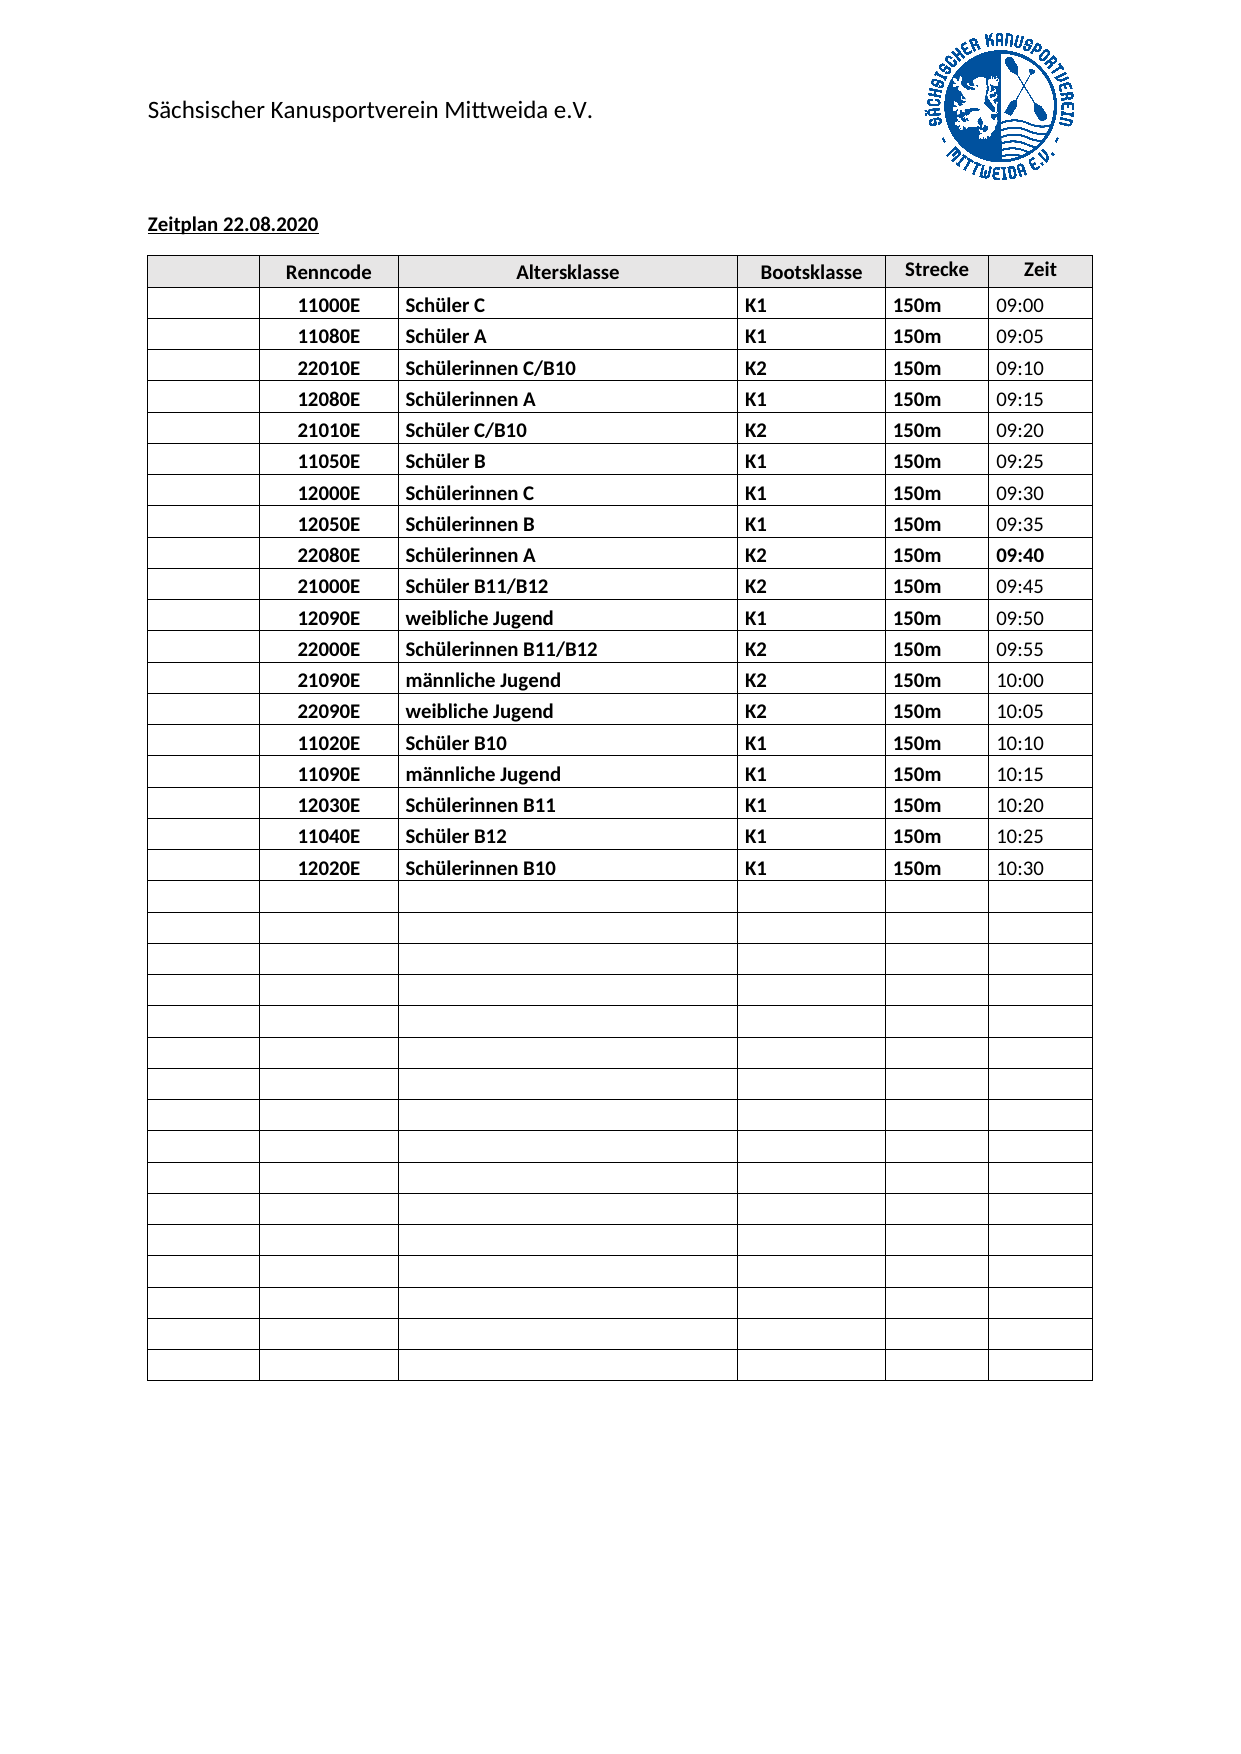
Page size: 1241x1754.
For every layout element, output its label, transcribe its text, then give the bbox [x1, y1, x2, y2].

table_cell 09:45 [989, 569, 1092, 599]
table_cell [886, 1225, 988, 1255]
table_cell Schüler A [399, 319, 737, 349]
table_cell [148, 475, 259, 505]
table_cell 21010E [260, 413, 398, 443]
table_cell K2 [738, 569, 885, 599]
picture [920, 27, 1080, 186]
table_cell 150m [886, 663, 988, 693]
table_cell [148, 319, 259, 349]
table_cell 150m [886, 788, 988, 818]
table_cell [738, 913, 885, 943]
table_cell weibliche Jugend [399, 600, 737, 630]
table_cell 12090E [260, 600, 398, 630]
table_cell K1 [738, 756, 885, 787]
table_cell [399, 1163, 737, 1193]
table_cell [886, 1163, 988, 1193]
table_cell [148, 538, 259, 568]
table_cell [148, 600, 259, 630]
table_cell 12030E [260, 788, 398, 818]
table_cell Schüler B [399, 444, 737, 474]
table_cell [260, 1225, 398, 1255]
table_cell Schülerinnen B [399, 506, 737, 537]
table_cell [399, 1350, 737, 1380]
table_cell [148, 1131, 259, 1162]
table_cell [260, 1100, 398, 1130]
table_cell [260, 1038, 398, 1068]
table_cell [260, 1350, 398, 1380]
table_cell [148, 819, 259, 849]
table_cell [148, 1350, 259, 1380]
table_cell Schülerinnen A [399, 538, 737, 568]
table_cell [399, 913, 737, 943]
table_cell K2 [738, 631, 885, 662]
table_cell K1 [738, 725, 885, 755]
table_cell [148, 975, 259, 1005]
table_cell 150m [886, 819, 988, 849]
table_cell [399, 1100, 737, 1130]
table_cell [886, 1100, 988, 1130]
table_cell 12000E [260, 475, 398, 505]
table_cell [399, 944, 737, 974]
table_cell [738, 1288, 885, 1318]
table_cell [260, 944, 398, 974]
table_header Strecke [886, 256, 988, 287]
table_cell [886, 913, 988, 943]
table_cell [399, 1256, 737, 1287]
table_cell [399, 1131, 737, 1162]
table_cell [399, 1069, 737, 1099]
table_cell [148, 350, 259, 380]
table_cell [886, 944, 988, 974]
table_cell Schülerinnen C [399, 475, 737, 505]
table_cell [886, 975, 988, 1005]
table_cell [738, 944, 885, 974]
table_cell 11040E [260, 819, 398, 849]
table_cell [989, 1069, 1092, 1099]
table_cell [148, 1194, 259, 1224]
table_cell [886, 1006, 988, 1037]
table_cell [989, 881, 1092, 912]
table_cell [886, 1069, 988, 1099]
table_cell [886, 1131, 988, 1162]
table_cell [399, 1288, 737, 1318]
table_cell 11050E [260, 444, 398, 474]
table_cell 11090E [260, 756, 398, 787]
table_cell [738, 1163, 885, 1193]
table_cell [738, 1006, 885, 1037]
table_cell [260, 913, 398, 943]
table_cell 11080E [260, 319, 398, 349]
table_cell [148, 913, 259, 943]
table_cell [989, 1163, 1092, 1193]
table_cell K1 [738, 319, 885, 349]
table_cell [148, 288, 259, 318]
table_cell 150m [886, 381, 988, 412]
table_cell K1 [738, 288, 885, 318]
table_cell Schüler C/B10 [399, 413, 737, 443]
table_cell [148, 1256, 259, 1287]
table_cell 09:40 [989, 538, 1092, 568]
table_cell [886, 881, 988, 912]
table_cell 150m [886, 600, 988, 630]
table_cell K2 [738, 663, 885, 693]
table_cell K1 [738, 819, 885, 849]
table_cell 09:00 [989, 288, 1092, 318]
table_cell [886, 1038, 988, 1068]
table_cell 09:05 [989, 319, 1092, 349]
table_cell 150m [886, 694, 988, 724]
table_cell K1 [738, 475, 885, 505]
table_cell K1 [738, 788, 885, 818]
table_cell [886, 1256, 988, 1287]
table_cell [260, 1006, 398, 1037]
table_cell 150m [886, 569, 988, 599]
table_cell 150m [886, 350, 988, 380]
table_cell Schüler B10 [399, 725, 737, 755]
table_cell [148, 1038, 259, 1068]
table_cell K2 [738, 350, 885, 380]
table_cell 12080E [260, 381, 398, 412]
table_header Bootsklasse [738, 256, 885, 287]
table_cell K1 [738, 506, 885, 537]
table_cell [148, 694, 259, 724]
table_cell 21090E [260, 663, 398, 693]
table_cell [148, 1006, 259, 1037]
table_cell [738, 1194, 885, 1224]
table_cell 150m [886, 850, 988, 880]
table_cell 150m [886, 756, 988, 787]
table_cell Schülerinnen C/B10 [399, 350, 737, 380]
table_cell [738, 1256, 885, 1287]
table_cell K2 [738, 538, 885, 568]
table_cell [989, 1194, 1092, 1224]
table_cell [399, 1194, 737, 1224]
table_cell 09:15 [989, 381, 1092, 412]
table_cell Schüler B11/B12 [399, 569, 737, 599]
table_cell [989, 944, 1092, 974]
table_cell 22090E [260, 694, 398, 724]
table_header Altersklasse [399, 256, 737, 287]
table_cell K1 [738, 600, 885, 630]
table_cell [148, 850, 259, 880]
table_cell [260, 1131, 398, 1162]
table_cell [738, 1319, 885, 1349]
table_cell [148, 944, 259, 974]
table_cell 150m [886, 506, 988, 537]
table_cell [148, 1100, 259, 1130]
table_cell [399, 1319, 737, 1349]
table_cell [399, 1225, 737, 1255]
text Zeitplan 22.08.2020 [148, 211, 1093, 237]
table_cell Schülerinnen A [399, 381, 737, 412]
table_cell [989, 975, 1092, 1005]
table_cell [738, 881, 885, 912]
table_cell [260, 975, 398, 1005]
table_cell [148, 413, 259, 443]
table_cell [738, 1225, 885, 1255]
table_cell 150m [886, 538, 988, 568]
table_cell 09:55 [989, 631, 1092, 662]
table_cell Schüler B12 [399, 819, 737, 849]
table_cell [989, 913, 1092, 943]
table_cell 10:05 [989, 694, 1092, 724]
table_cell 11020E [260, 725, 398, 755]
table_cell [399, 1006, 737, 1037]
table_cell 150m [886, 413, 988, 443]
table_cell [148, 1069, 259, 1099]
table_cell 09:30 [989, 475, 1092, 505]
table_cell [260, 1069, 398, 1099]
table_cell 10:00 [989, 663, 1092, 693]
table_cell [148, 663, 259, 693]
table_cell [260, 1288, 398, 1318]
table_cell 150m [886, 319, 988, 349]
table_cell 12050E [260, 506, 398, 537]
table_header Renncode [260, 256, 398, 287]
table_cell [148, 1288, 259, 1318]
table_cell [738, 975, 885, 1005]
table_cell [148, 381, 259, 412]
table_cell 10:10 [989, 725, 1092, 755]
table_cell [260, 881, 398, 912]
table_cell [148, 725, 259, 755]
table_cell Schülerinnen B11/B12 [399, 631, 737, 662]
table_cell K2 [738, 694, 885, 724]
table_cell [738, 1131, 885, 1162]
table_cell [399, 975, 737, 1005]
table_cell 09:25 [989, 444, 1092, 474]
table_cell [148, 756, 259, 787]
table_cell 21000E [260, 569, 398, 599]
table_cell 150m [886, 288, 988, 318]
table_cell [886, 1350, 988, 1380]
table_cell 09:20 [989, 413, 1092, 443]
table_cell [989, 1006, 1092, 1037]
table_cell 150m [886, 475, 988, 505]
table_cell [260, 1163, 398, 1193]
table_cell [989, 1038, 1092, 1068]
table_cell [399, 881, 737, 912]
table_cell männliche Jugend [399, 756, 737, 787]
table_cell 09:50 [989, 600, 1092, 630]
table_cell 10:30 [989, 850, 1092, 880]
table_cell 10:15 [989, 756, 1092, 787]
table_cell [886, 1319, 988, 1349]
table_cell 10:25 [989, 819, 1092, 849]
table_header Zeit [989, 256, 1092, 287]
table_cell [148, 1225, 259, 1255]
table_cell [989, 1319, 1092, 1349]
table_cell [148, 788, 259, 818]
table_cell 150m [886, 444, 988, 474]
table_cell [148, 631, 259, 662]
table_cell [148, 444, 259, 474]
table_cell 22010E [260, 350, 398, 380]
table_cell 10:20 [989, 788, 1092, 818]
table_cell [738, 1350, 885, 1380]
table_cell 150m [886, 631, 988, 662]
table_cell [148, 1163, 259, 1193]
table_cell Schülerinnen B11 [399, 788, 737, 818]
table_cell K1 [738, 444, 885, 474]
table_cell [148, 506, 259, 537]
table_cell [260, 1319, 398, 1349]
table_cell [148, 881, 259, 912]
table_cell [989, 1225, 1092, 1255]
table_cell Schüler C [399, 288, 737, 318]
table_cell [260, 1256, 398, 1287]
table_cell 150m [886, 725, 988, 755]
table_cell [989, 1288, 1092, 1318]
table_cell K1 [738, 381, 885, 412]
table_cell [738, 1100, 885, 1130]
table_cell [260, 1194, 398, 1224]
table_cell [148, 569, 259, 599]
table_cell [989, 1256, 1092, 1287]
table_cell 22000E [260, 631, 398, 662]
table_cell [399, 1038, 737, 1068]
table_cell [886, 1194, 988, 1224]
table_cell [738, 1038, 885, 1068]
table_cell Schülerinnen B10 [399, 850, 737, 880]
table_cell [989, 1100, 1092, 1130]
table_cell [738, 1069, 885, 1099]
table_cell männliche Jugend [399, 663, 737, 693]
table_cell 12020E [260, 850, 398, 880]
table_cell 09:10 [989, 350, 1092, 380]
table_cell weibliche Jugend [399, 694, 737, 724]
table_cell K2 [738, 413, 885, 443]
table_header [148, 256, 259, 287]
table_cell K1 [738, 850, 885, 880]
table_cell [989, 1350, 1092, 1380]
table_cell 22080E [260, 538, 398, 568]
table_cell [886, 1288, 988, 1318]
table_cell 11000E [260, 288, 398, 318]
table_cell [989, 1131, 1092, 1162]
table_cell 09:35 [989, 506, 1092, 537]
table_cell [148, 1319, 259, 1349]
